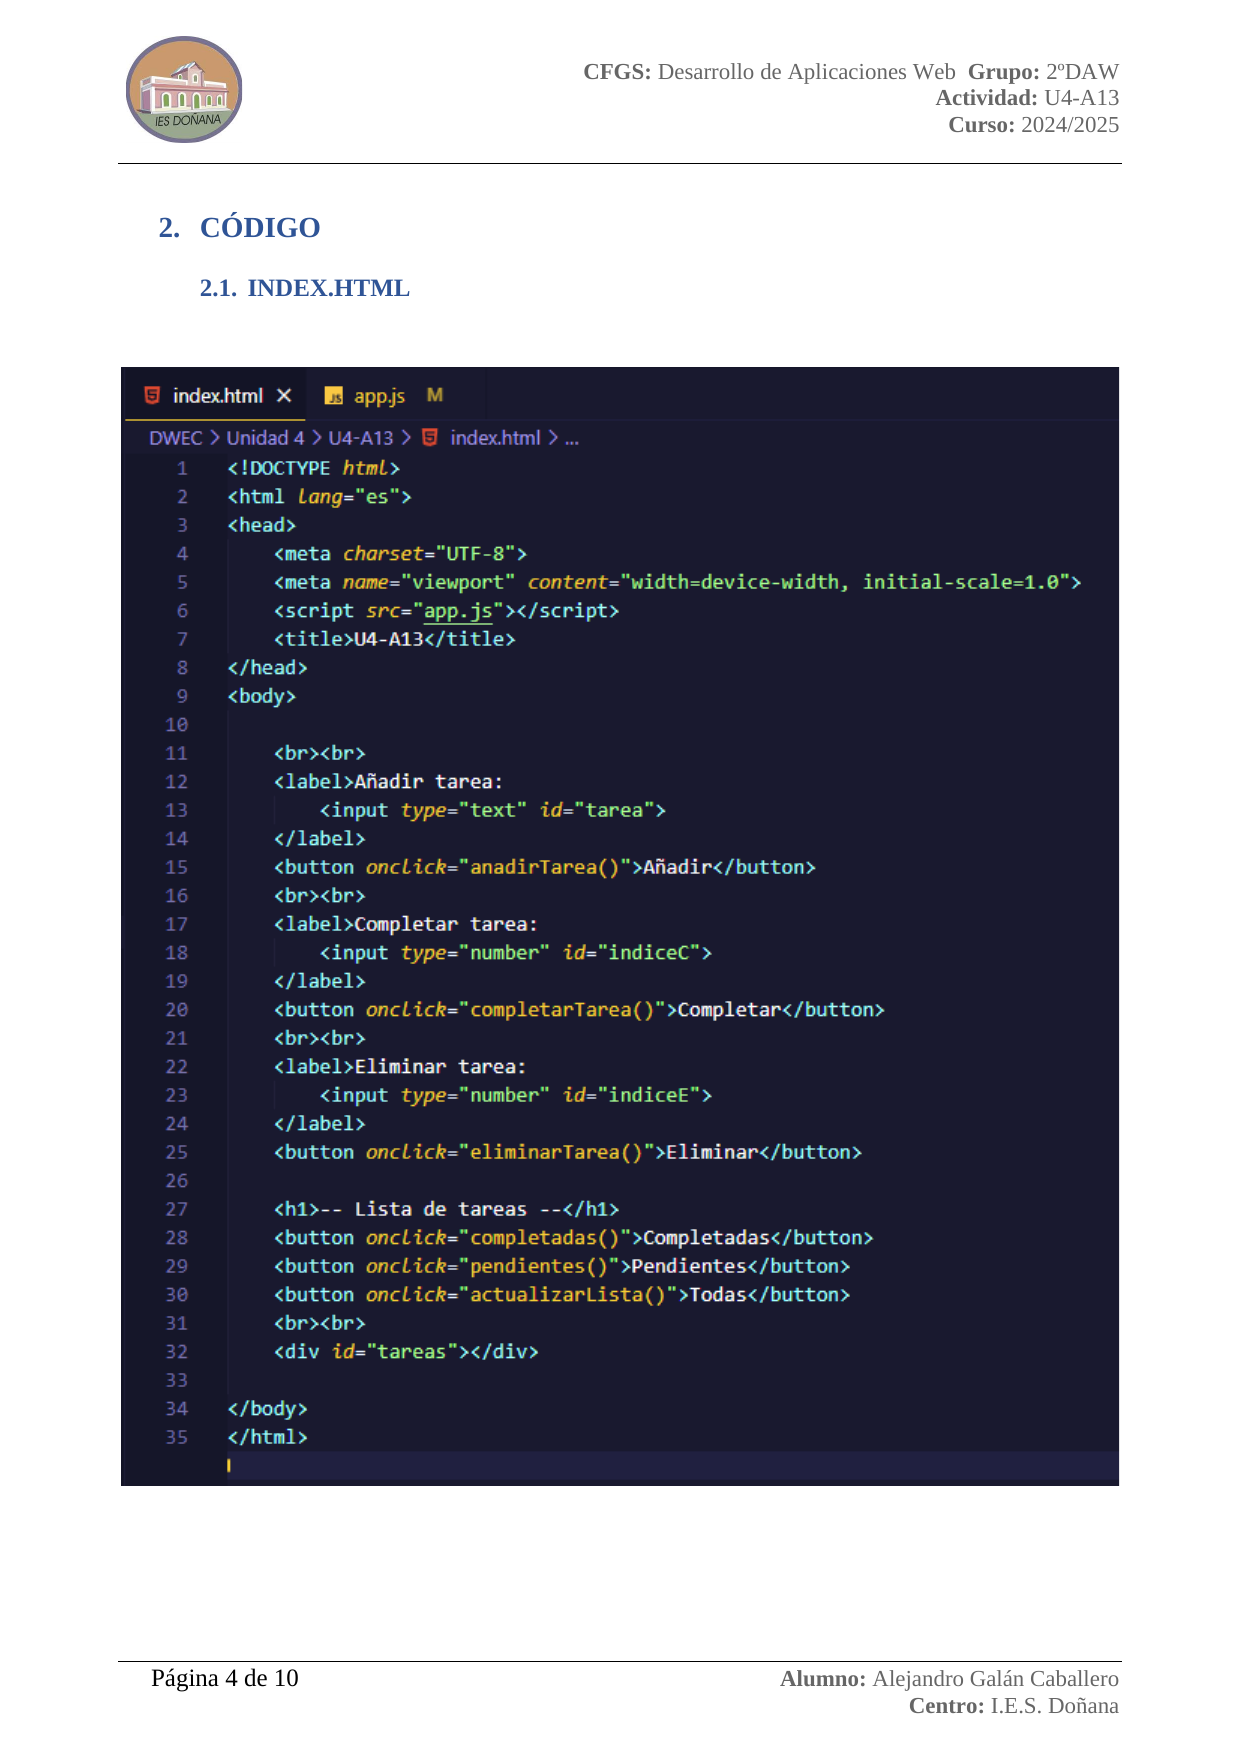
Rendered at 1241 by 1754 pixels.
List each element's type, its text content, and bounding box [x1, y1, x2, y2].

picture [126, 36, 243, 143]
subtitle INDEX.HTML [199, 273, 1119, 302]
subtitle CÓDIGO [158, 210, 1119, 244]
picture [121, 367, 1120, 1486]
